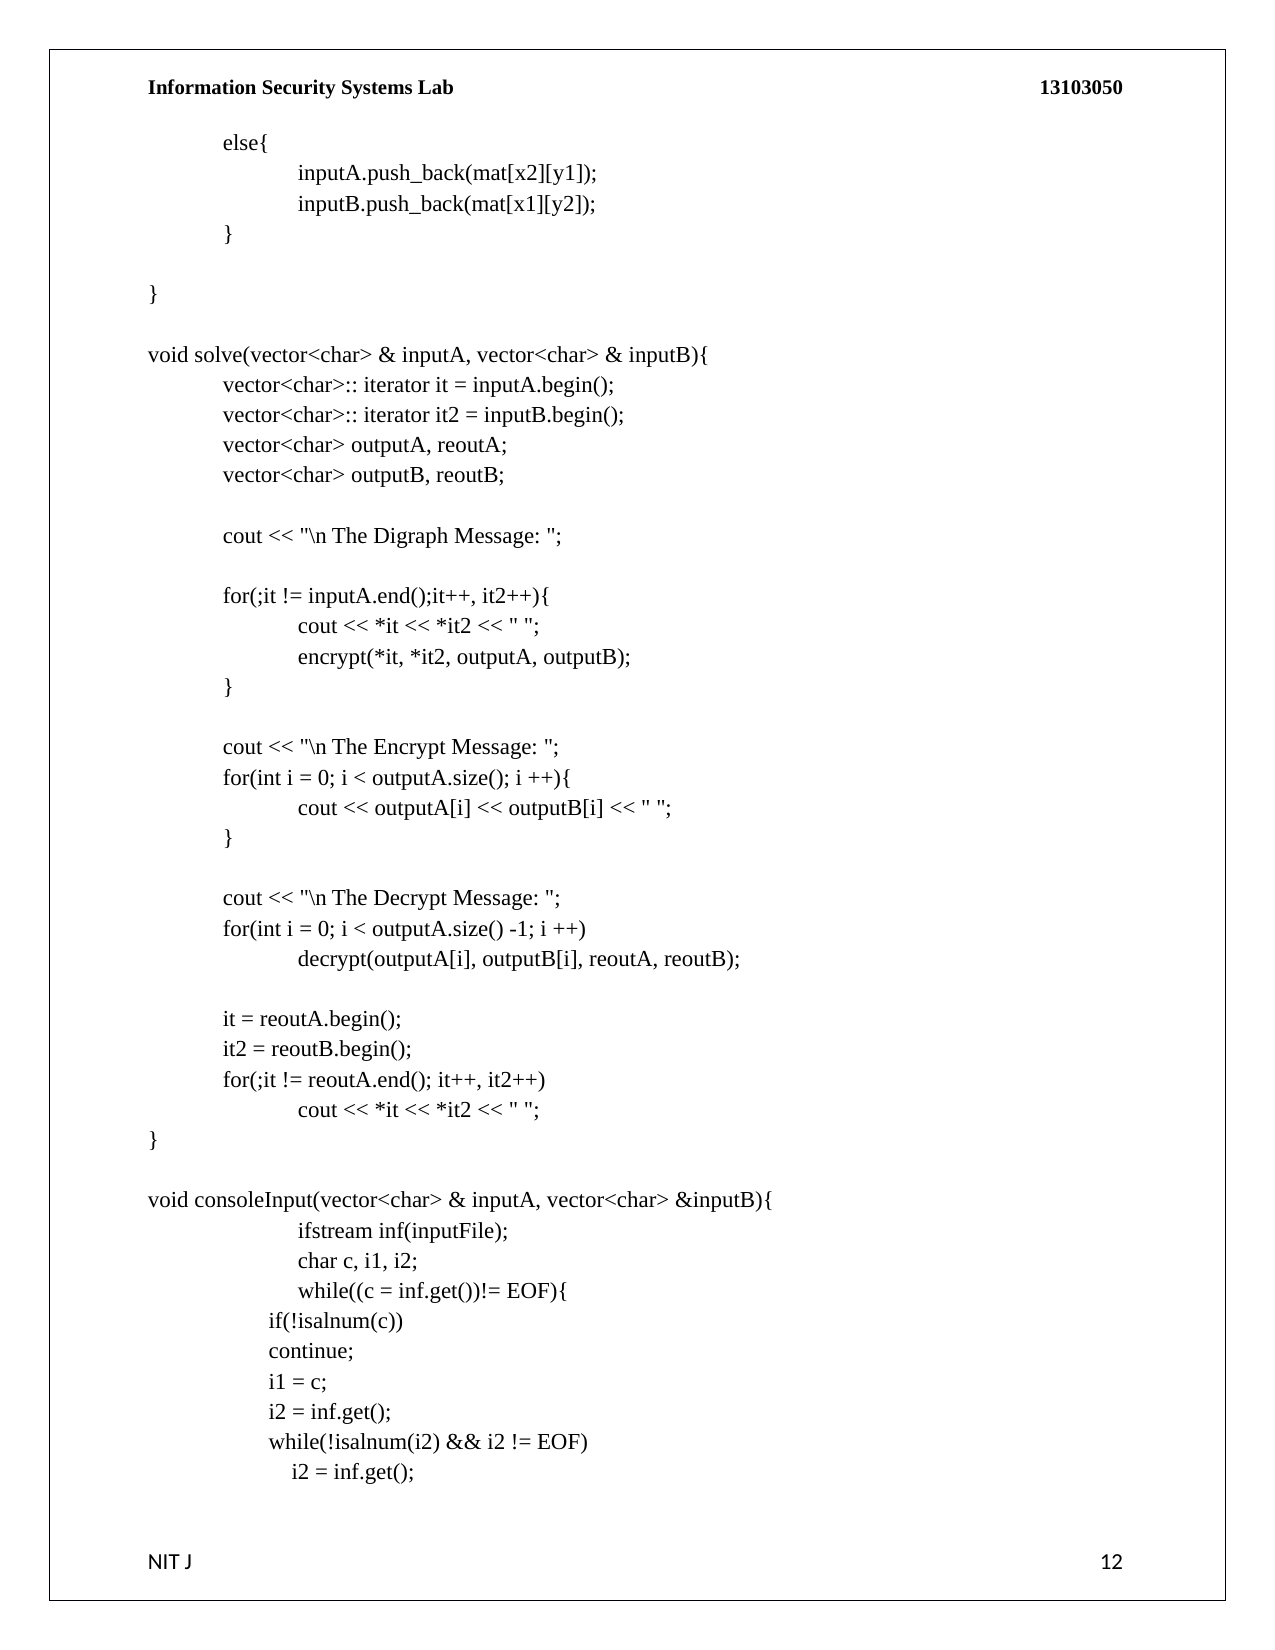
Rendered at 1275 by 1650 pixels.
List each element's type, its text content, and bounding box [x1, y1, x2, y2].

text cout << *it << *it2 << " "; [148, 613, 1169, 639]
text } [148, 280, 1169, 307]
text char c, i1, i2; [148, 1247, 1169, 1273]
text else{ [148, 129, 1169, 156]
text it2 = reoutB.begin(); [148, 1036, 1169, 1062]
text for(int i = 0; i < outputA.size() -1; i ++) [148, 915, 1169, 941]
text while((c = inf.get())!= EOF){ [148, 1277, 1169, 1303]
text void solve(vector<char> & inputA, vector<char> & inputB){ [148, 341, 1169, 367]
text it = reoutA.begin(); [148, 1005, 1169, 1032]
text } [148, 220, 1169, 246]
text vector<char> outputA, reoutA; [148, 431, 1169, 458]
text for(;it != reoutA.end(); it++, it2++) [148, 1066, 1169, 1092]
text vector<char>:: iterator it = inputA.begin(); [148, 371, 1169, 397]
text while(!isalnum(i2) && i2 != EOF) [148, 1428, 1169, 1454]
text inputA.push_back(mat[x2][y1]); [148, 159, 1169, 186]
text cout << outputA[i] << outputB[i] << " "; [148, 794, 1169, 820]
text cout << "\n The Digraph Message: "; [148, 522, 1169, 548]
text continue; [148, 1338, 1169, 1364]
text i1 = c; [148, 1368, 1169, 1394]
text } [148, 1126, 1169, 1152]
text cout << *it << *it2 << " "; [148, 1096, 1169, 1122]
text } [148, 673, 1169, 699]
text i2 = inf.get(); [148, 1458, 1169, 1485]
text for(;it != inputA.end();it++, it2++){ [148, 582, 1169, 609]
text ifstream inf(inputFile); [148, 1217, 1169, 1243]
text encrypt(*it, *it2, outputA, outputB); [148, 643, 1169, 669]
text inputB.push_back(mat[x1][y2]); [148, 190, 1169, 216]
text void consoleInput(vector<char> & inputA, vector<char> &inputB){ [148, 1187, 1169, 1213]
text } [148, 824, 1169, 850]
text decrypt(outputA[i], outputB[i], reoutA, reoutB); [148, 945, 1169, 971]
text for(int i = 0; i < outputA.size(); i ++){ [148, 764, 1169, 790]
text cout << "\n The Encrypt Message: "; [148, 733, 1169, 760]
text if(!isalnum(c)) [148, 1307, 1169, 1334]
text vector<char>:: iterator it2 = inputB.begin(); [148, 401, 1169, 427]
text vector<char> outputB, reoutB; [148, 462, 1169, 488]
text cout << "\n The Decrypt Message: "; [148, 884, 1169, 911]
text i2 = inf.get(); [148, 1398, 1169, 1424]
